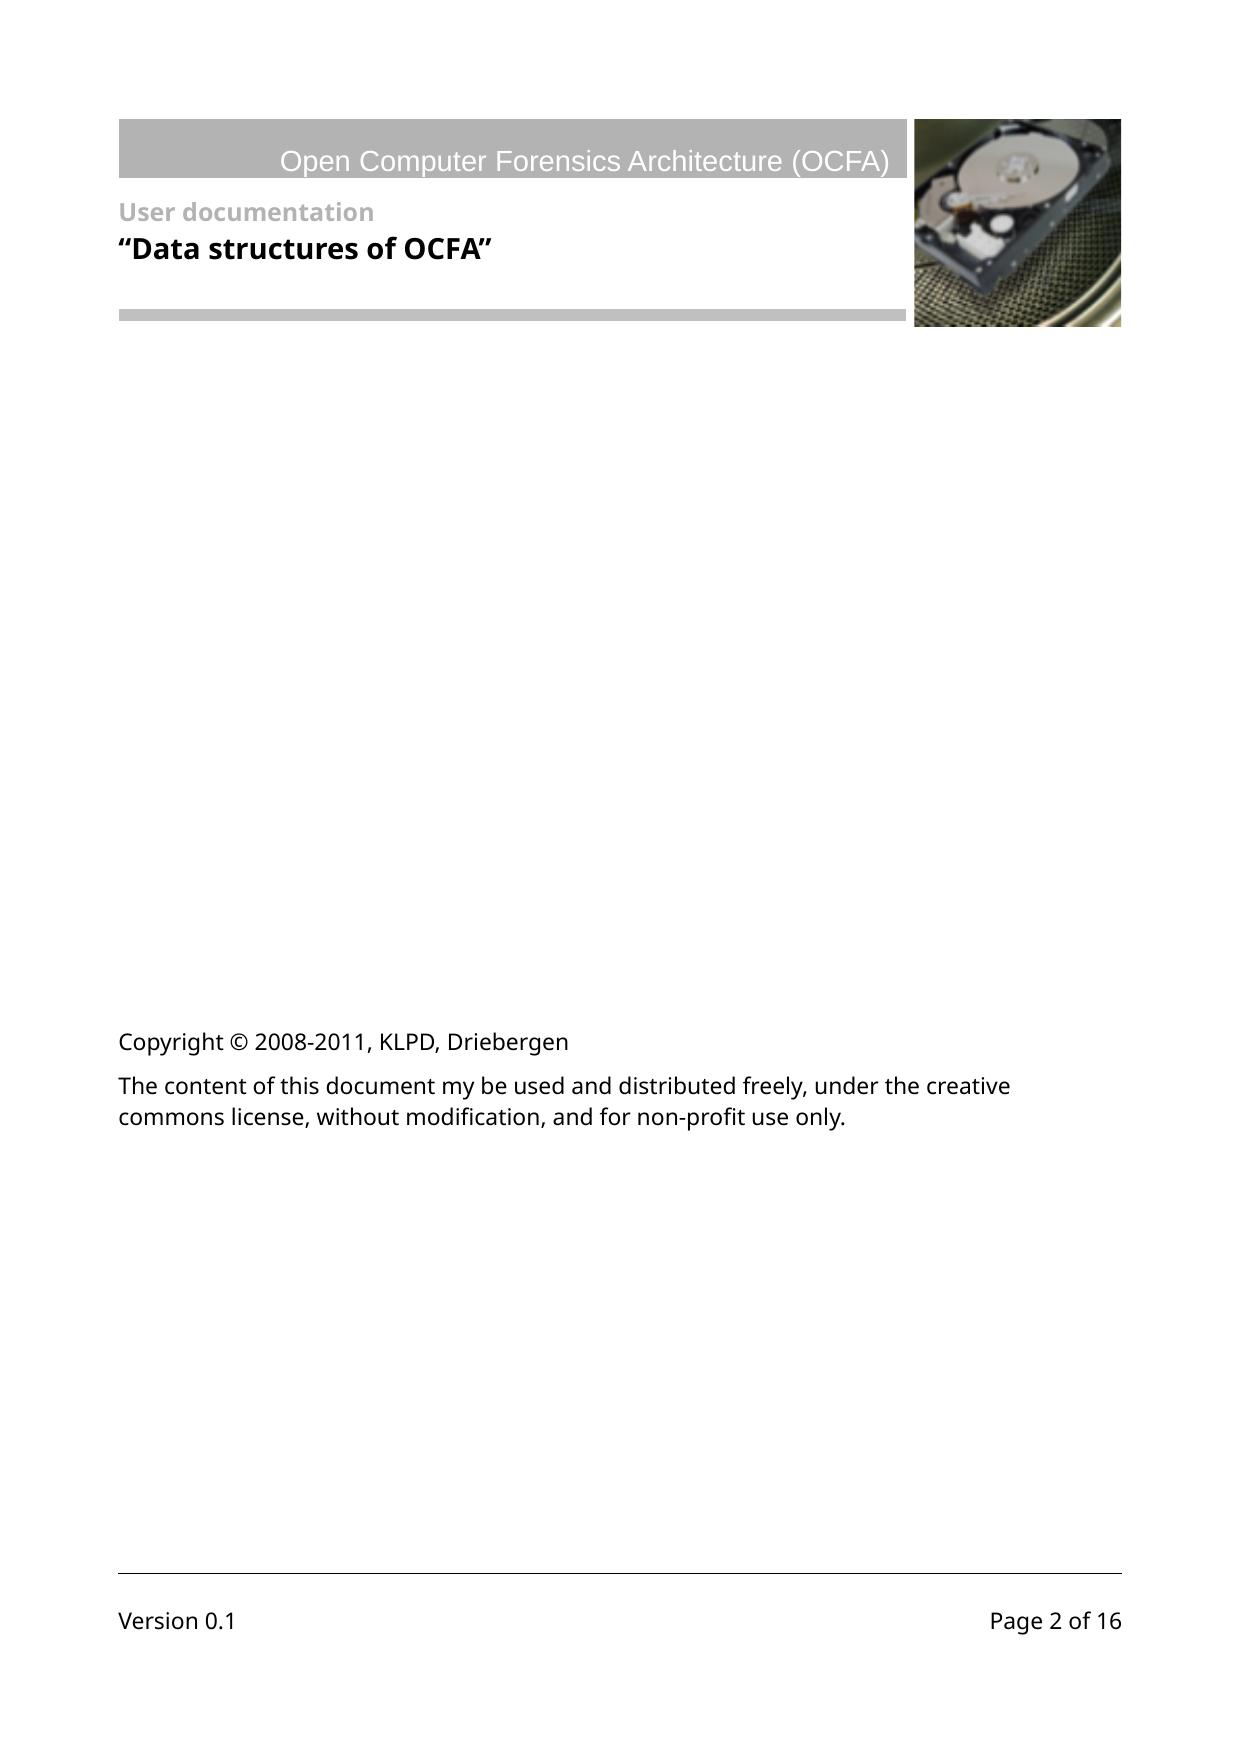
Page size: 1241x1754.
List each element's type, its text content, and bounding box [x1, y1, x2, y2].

text Copyright © 2008-2011, KLPD, Driebergen [118, 1026, 1122, 1057]
text The content of this document my be used and distributed freely, under the creative commons license, without modification, and for non-profit use only. [118, 1070, 1122, 1132]
picture [914, 119, 1122, 327]
